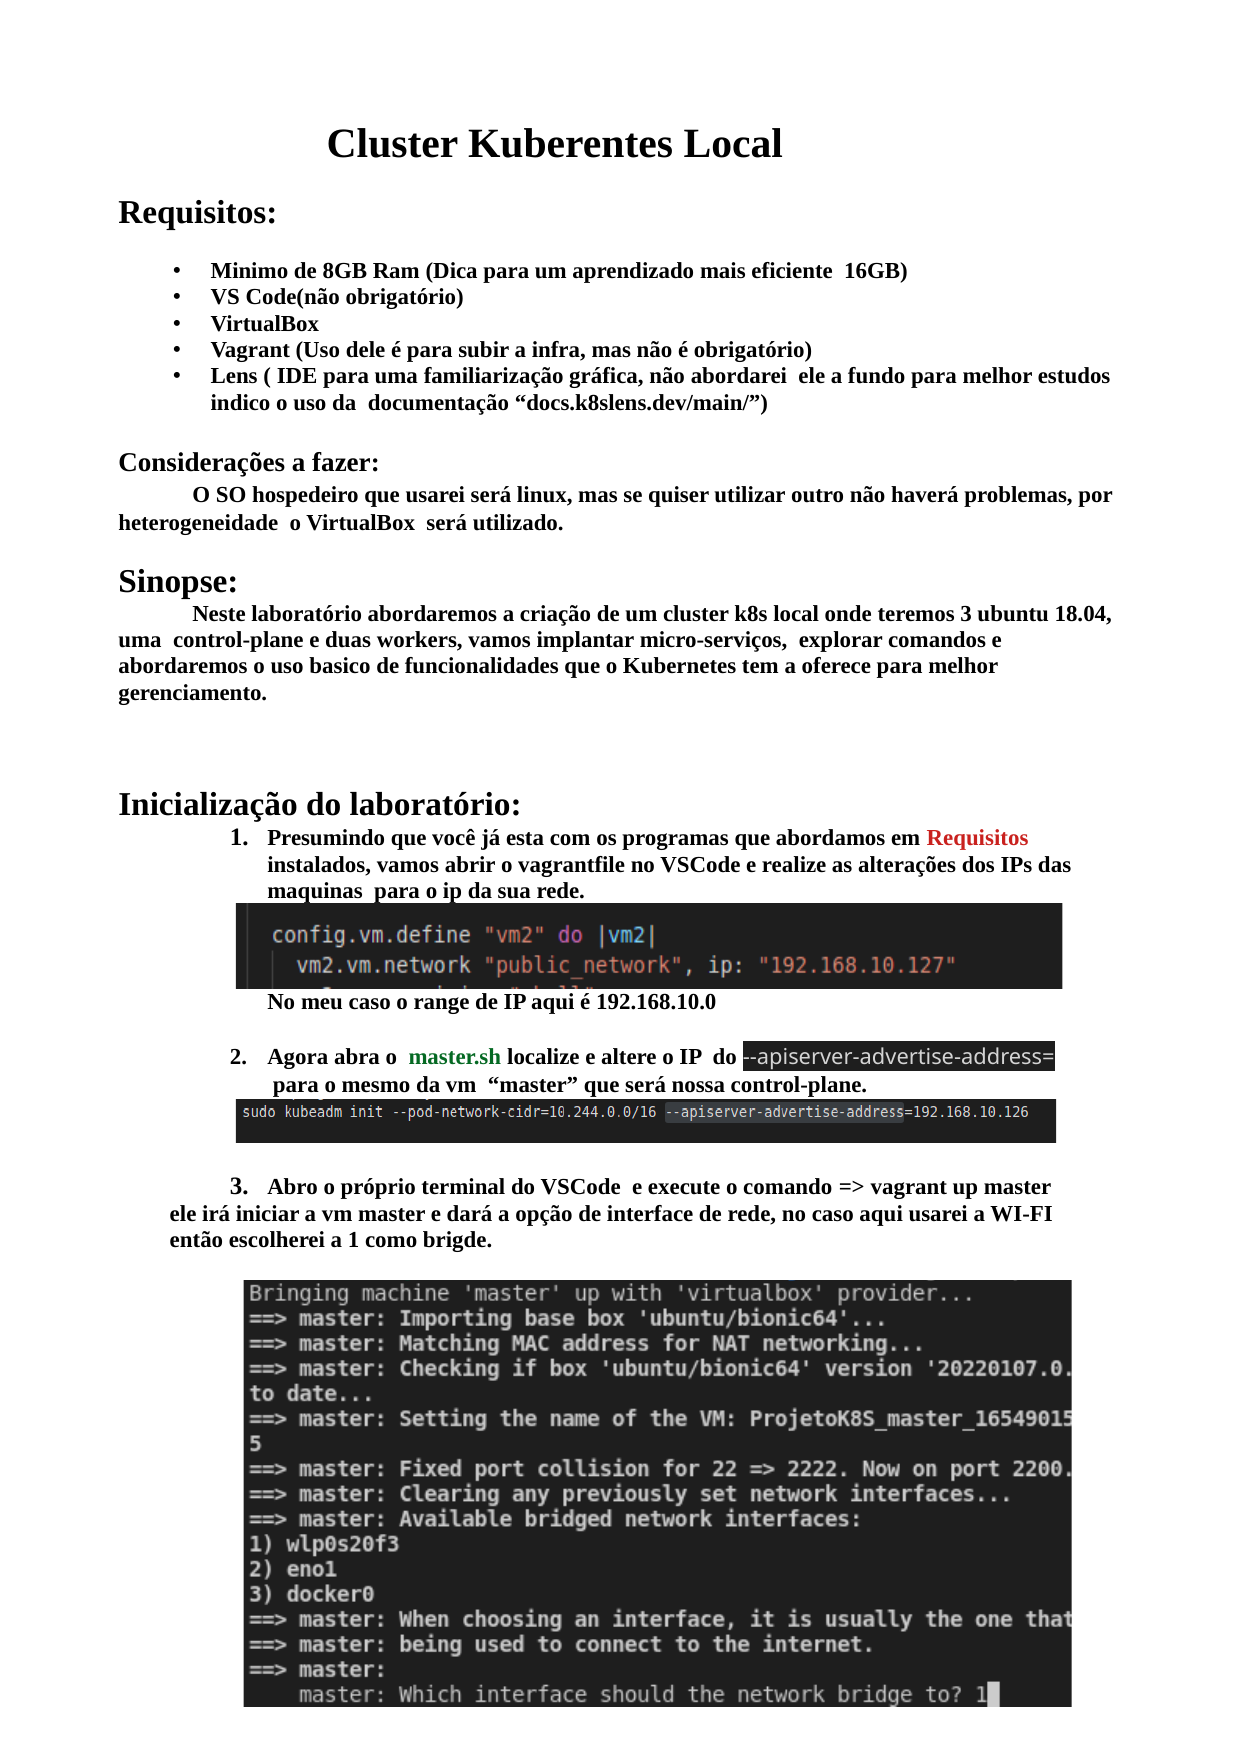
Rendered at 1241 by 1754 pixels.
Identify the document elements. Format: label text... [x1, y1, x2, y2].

text Cluster Kuberentes Local [118, 118, 1122, 166]
list Presumindo que você já esta com os programas que abordamos em Requisitos instalados, vamos abrir o vagrantfile no VSCode e realize as alterações dos IPs das maquinas para o ip da sua rede. [229, 822, 1122, 904]
picture [243, 1280, 1072, 1707]
text Requisitos: [118, 192, 1122, 231]
text então escolherei a 1 como brigde. [118, 1227, 1122, 1253]
text ele irá iniciar a vm master e dará a opção de interface de rede, no caso aqui usarei a WI-FI [118, 1200, 1122, 1227]
text O SO hospedeiro que usarei será linux, mas se quiser utilizar outro não haverá problemas, por heterogeneidade o VirtualBox será utilizado. [118, 477, 1122, 535]
list Abro o próprio terminal do VSCode e execute o comando => vagrant up master [229, 1171, 1122, 1200]
picture [235, 1099, 1057, 1143]
list para o mesmo da vm “master” que será nossa control-plane. [229, 1071, 1122, 1097]
list VS Code(não obrigatório) [173, 283, 1122, 310]
text Sinopse: [118, 561, 1122, 600]
text Considerações a fazer: [118, 446, 1122, 477]
list Lens ( IDE para uma familiarização gráfica, não abordarei ele a fundo para melhor estudos indico o uso da documentação “docs.k8slens.dev/main/”) [173, 362, 1122, 415]
list Minimo de 8GB Ram (Dica para um aprendizado mais eficiente 16GB) [173, 257, 1122, 283]
text Inicialização do laboratório: [118, 784, 1122, 822]
list VirtualBox [173, 310, 1122, 336]
list No meu caso o range de IP aqui é 192.168.10.0 [229, 904, 1122, 1015]
list Agora abra o master.sh localize e altere o IP do --apiserver-advertise-address= [229, 1041, 1122, 1071]
picture [235, 903, 1063, 989]
list Vagrant (Uso dele é para subir a infra, mas não é obrigatório) [173, 336, 1122, 362]
text Neste laboratório abordaremos a criação de um cluster k8s local onde teremos 3 ubuntu 18.04, uma control-plane e duas workers, vamos implantar micro-serviços, explorar comandos e abordaremos o uso basico de funcionalidades que o Kubernetes tem a oferece para melhor gerenciamento. [118, 600, 1122, 705]
